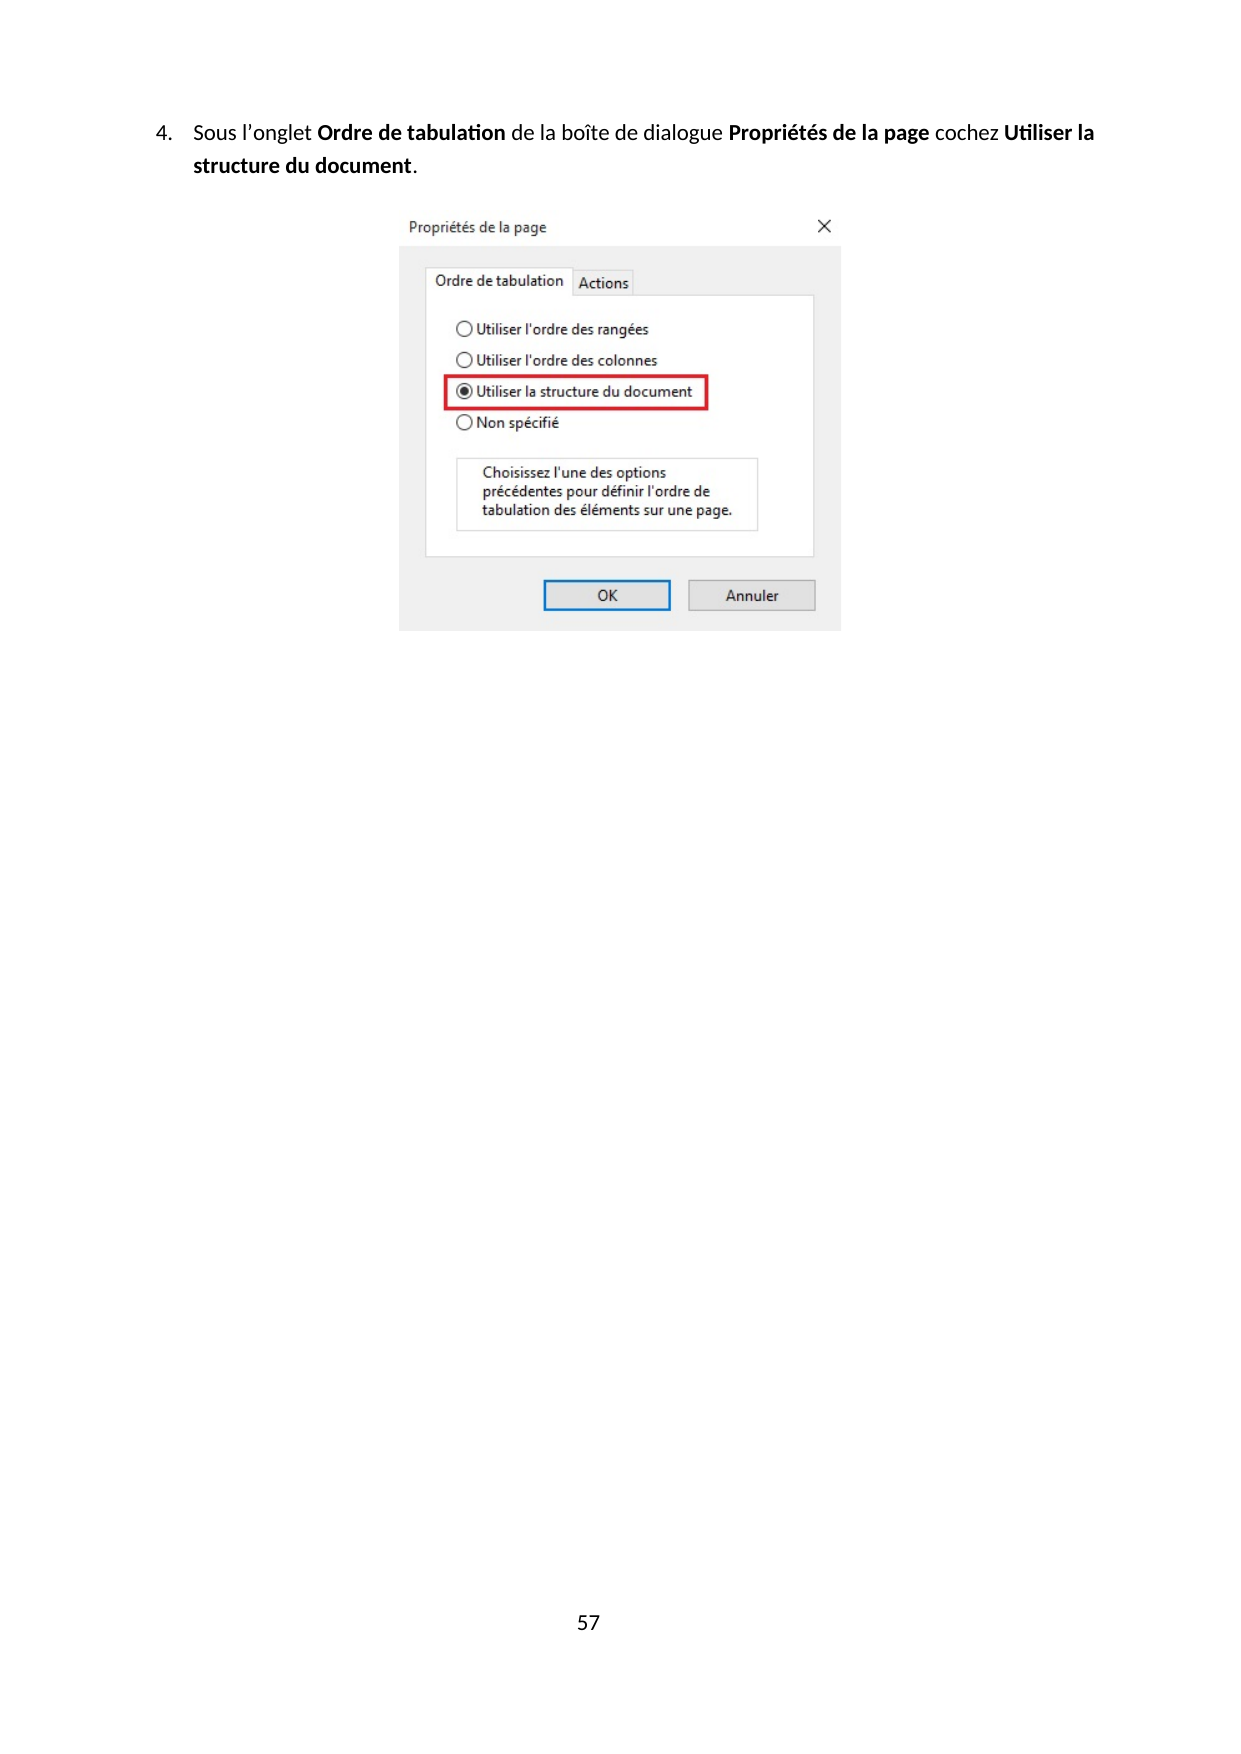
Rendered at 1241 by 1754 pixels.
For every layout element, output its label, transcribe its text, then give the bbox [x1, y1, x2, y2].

picture [399, 210, 842, 631]
list Sous l’onglet Ordre de tabulation de la boîte de dialogue Propriétés de la page cochez Utiliser la structure du document. [156, 118, 1122, 180]
